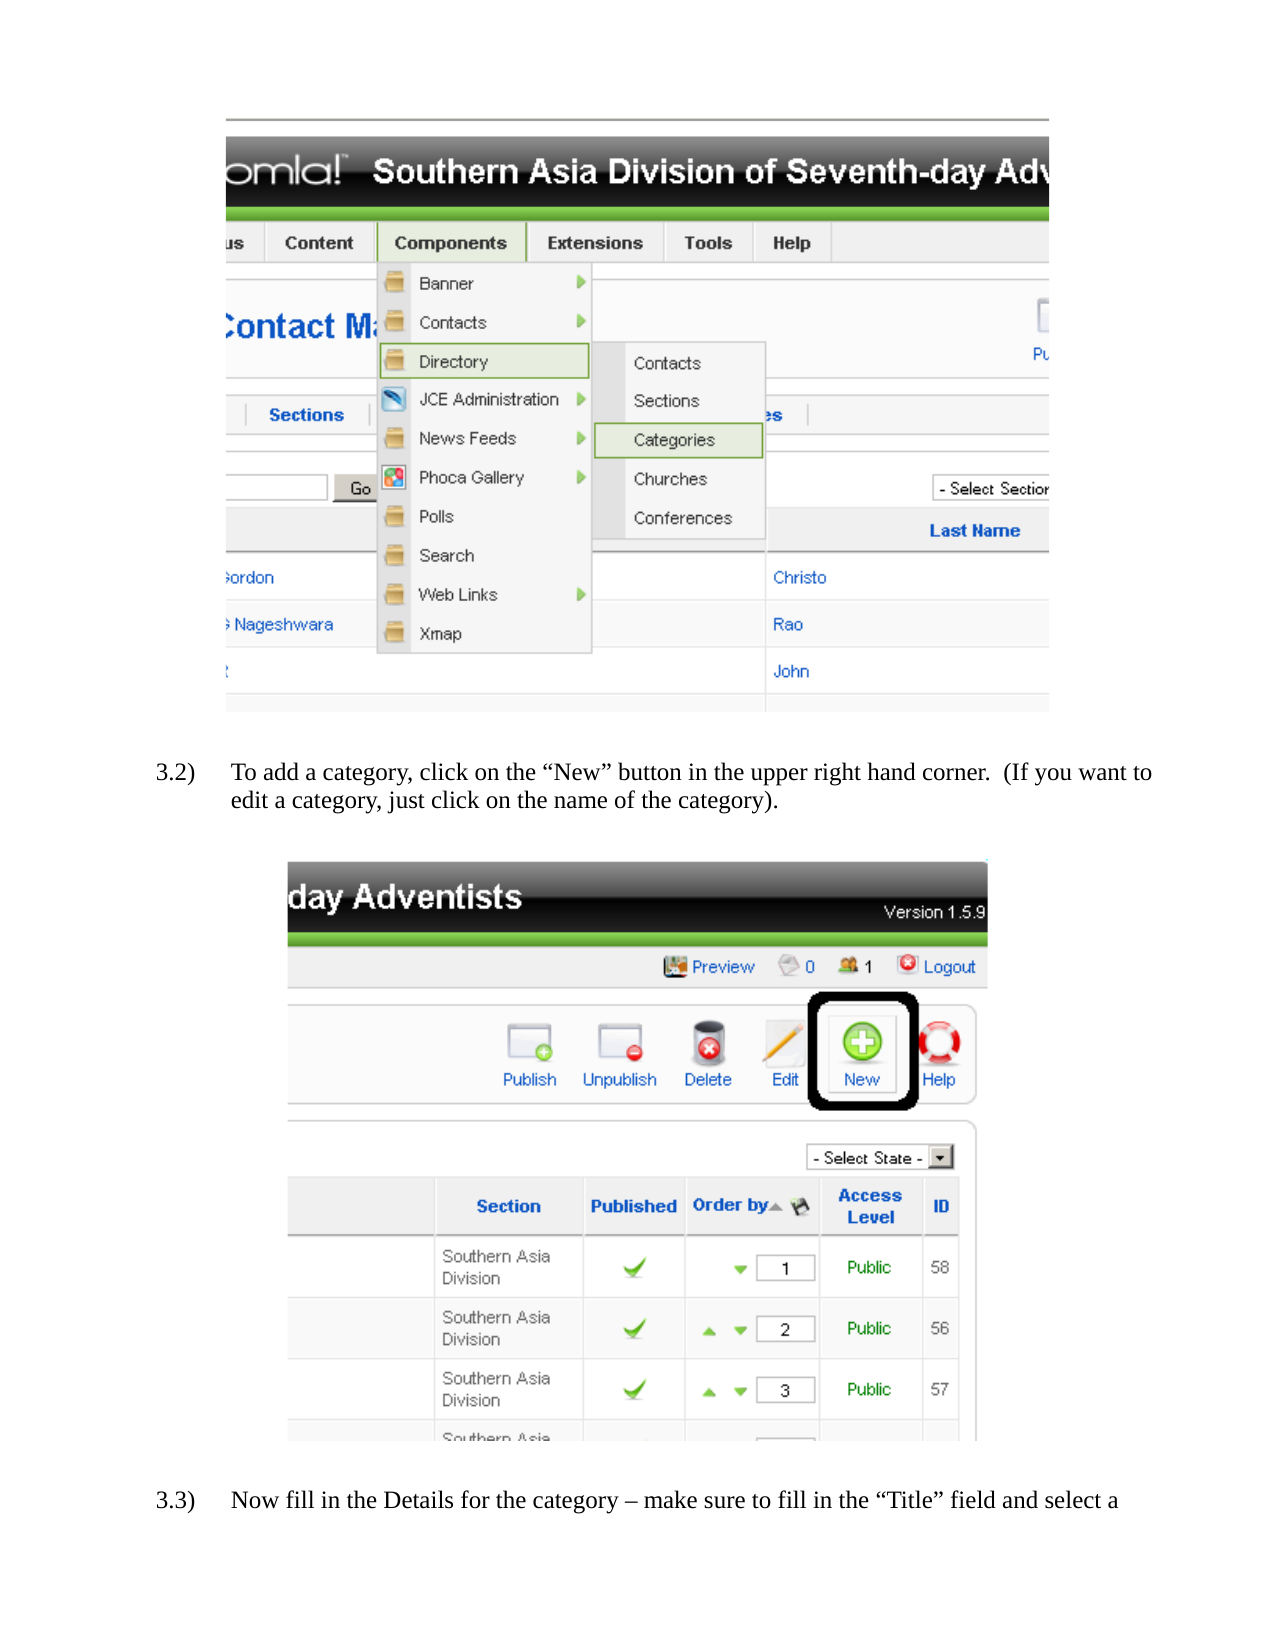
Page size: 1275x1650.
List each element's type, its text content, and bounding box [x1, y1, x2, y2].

picture [287, 859, 988, 1441]
list To add a category, click on the “New” button in the upper right hand corner. (If you want to edit a category, just click on the name of the category). [156, 757, 1157, 814]
picture [225, 118, 1050, 712]
list Now fill in the Details for the category – make sure to fill in the “Title” field and select a [156, 1486, 1157, 1514]
